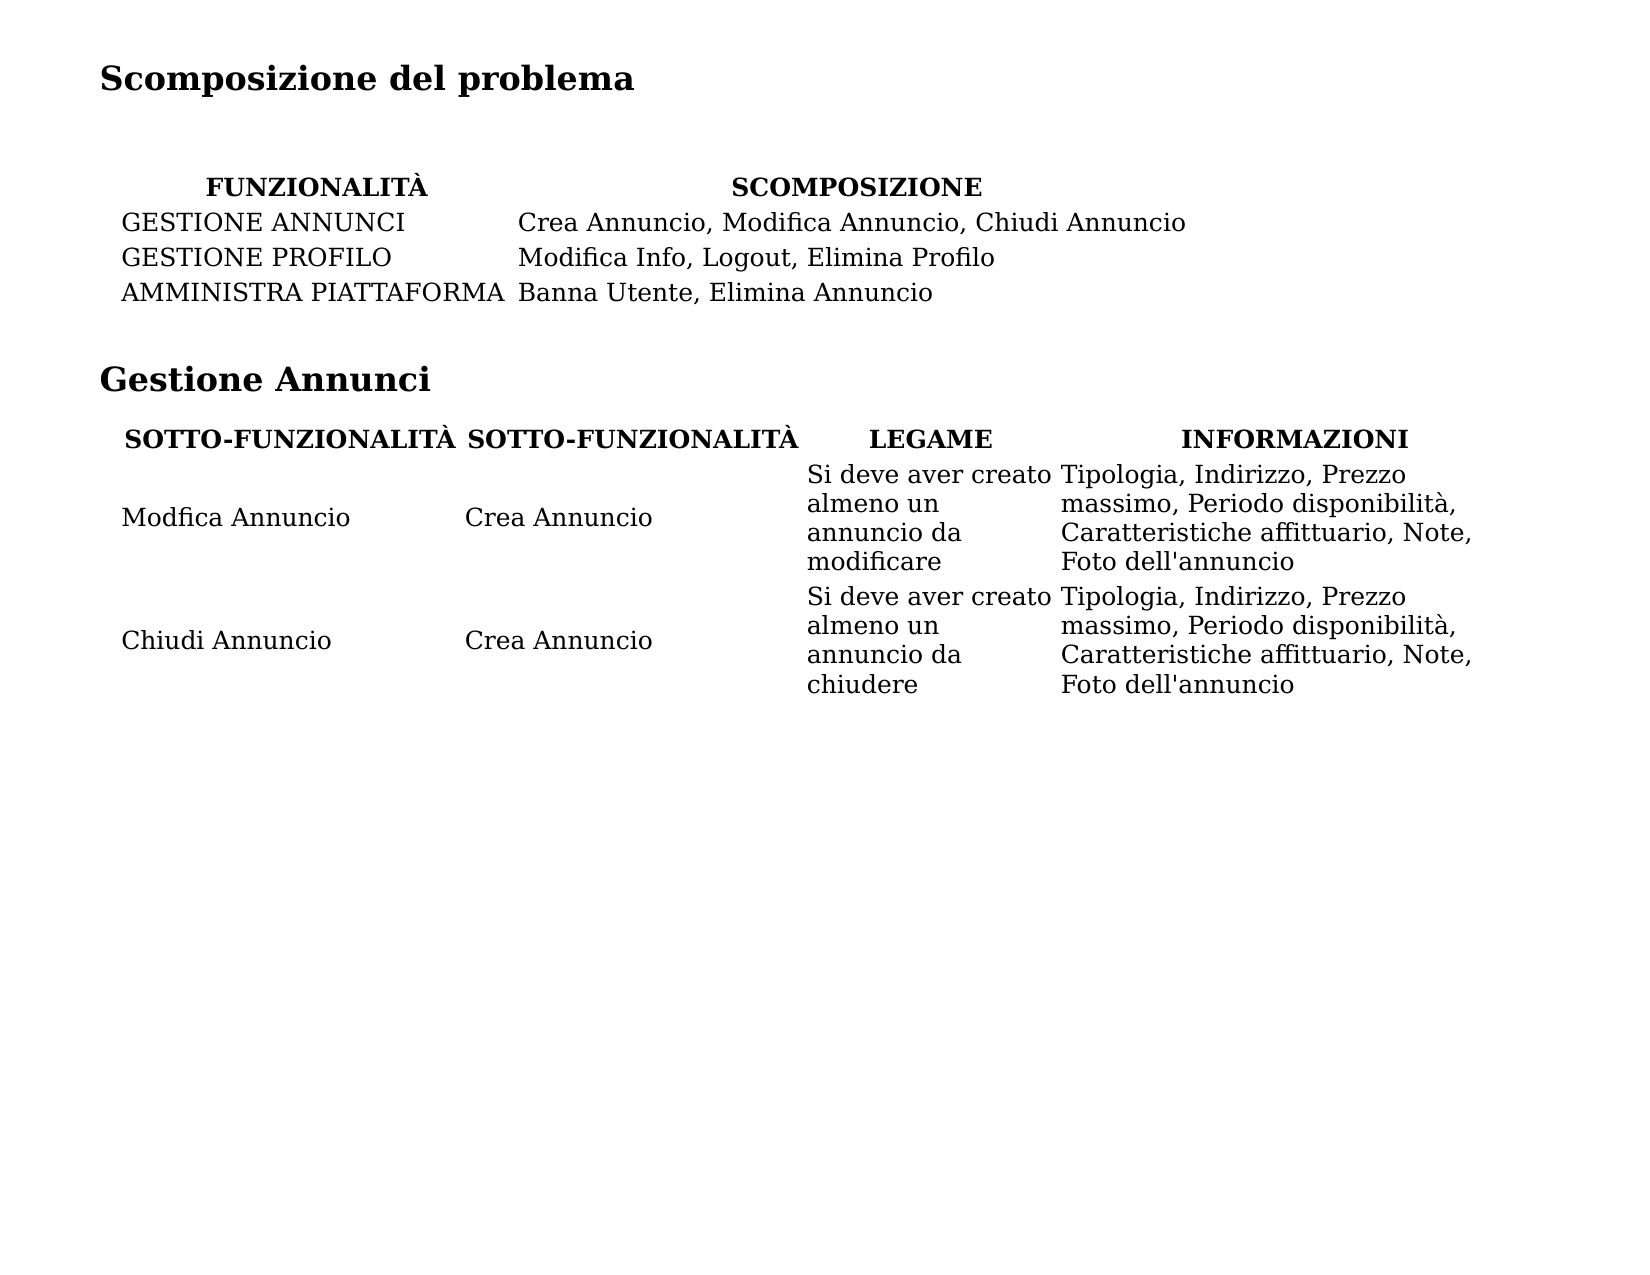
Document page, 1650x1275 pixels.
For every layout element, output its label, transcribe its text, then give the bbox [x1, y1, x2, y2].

table_cell AMMINISTRA PIATTAFORMA [118, 275, 515, 310]
table_cell Crea Annuncio [462, 457, 804, 579]
subtitle Gestione Annunci [99, 360, 1569, 399]
table_header SOTTO-FUNZIONALITÀ [462, 422, 804, 457]
table_cell Si deve aver creato almeno un annuncio da modificare [804, 457, 1058, 579]
table_cell GESTIONE PROFILO [118, 240, 515, 275]
table_cell Tipologia, Indirizzo, Prezzo massimo, Periodo disponibilità, Caratteristiche affittuario, Note, Foto dell'annuncio [1058, 580, 1532, 702]
table_header INFORMAZIONI [1058, 422, 1532, 457]
table_cell Modifica Info, Logout, Elimina Profilo [515, 240, 1199, 275]
table_cell Banna Utente, Elimina Annuncio [515, 275, 1199, 310]
text Scomposizione del problema [99, 59, 1569, 98]
table_header FUNZIONALITÀ [118, 170, 515, 205]
table_cell Chiudi Annuncio [118, 580, 462, 702]
table_header LEGAME [804, 422, 1058, 457]
table_cell GESTIONE ANNUNCI [118, 205, 515, 240]
table_cell Crea Annuncio, Modifica Annuncio, Chiudi Annuncio [515, 205, 1199, 240]
table_cell Si deve aver creato almeno un annuncio da chiudere [804, 580, 1058, 702]
table_cell Crea Annuncio [462, 580, 804, 702]
table_header SCOMPOSIZIONE [515, 170, 1199, 205]
table_cell Tipologia, Indirizzo, Prezzo massimo, Periodo disponibilità, Caratteristiche affittuario, Note, Foto dell'annuncio [1058, 457, 1532, 579]
table_header SOTTO-FUNZIONALITÀ [118, 422, 462, 457]
table_cell Modfica Annuncio [118, 457, 462, 579]
